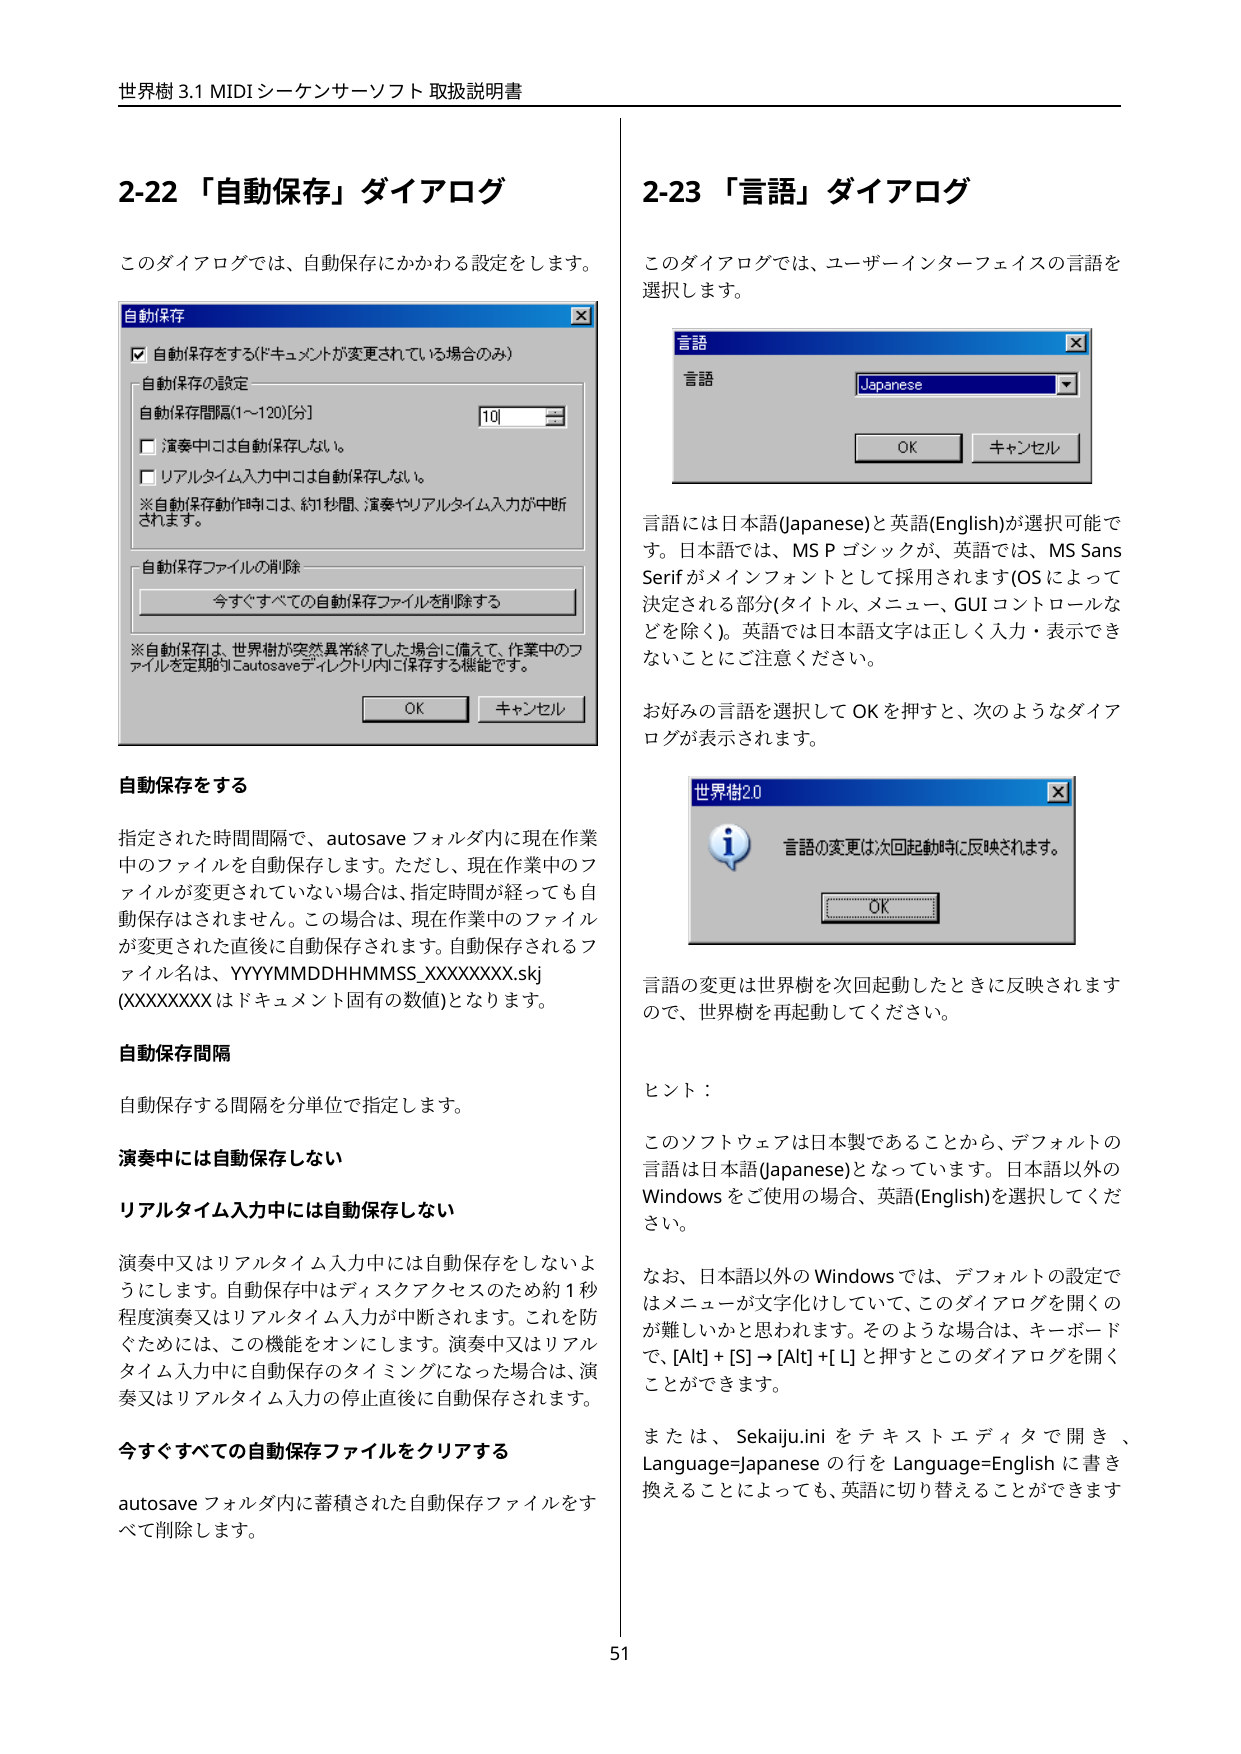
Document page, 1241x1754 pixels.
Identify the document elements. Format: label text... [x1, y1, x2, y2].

text autosaveフォルダ内に蓄積された自動保存ファイルをすべて削除します。 [118, 1489, 598, 1543]
picture [688, 776, 1076, 945]
text このソフトウェアは日本製であることから、デフォルトの言語は日本語(Japanese)となっています。日本語以外のWindowsをご使用の場合、英語(English)を選択してください。 [642, 1128, 1122, 1236]
text 指定された時間間隔で、autosaveフォルダ内に現在作業中のファイルを自動保存します。ただし、現在作業中のファイルが変更されていない場合は、指定時間が経っても自動保存はされません。この場合は、現在作業中のファイルが変更された直後に自動保存されます。自動保存されるファイル名は、YYYYMMDDHHMMSS_XXXXXXXX.skj [118, 824, 598, 986]
subtitle 2-22 「自動保存」ダイアログ [118, 169, 598, 211]
text お好みの言語を選択してOKを押すと、次のようなダイアログが表示されます。 [642, 696, 1122, 750]
text 自動保存する間隔を分単位で指定します。 [118, 1091, 598, 1118]
text または、Sekaiju.iniをテキストエディタで開き、Language=Japaneseの行をLanguage=Englishに書き換えることによっても、英語に切り替えることができます。 [642, 1422, 1122, 1503]
text なお、日本語以外のWindowsでは、デフォルトの設定ではメニューが文字化けしていて、このダイアログを開くのが難しいかと思われます。そのような場合は、キーボードで、[Alt] + [S] → [Alt] +[ L] と押すとこのダイアログを開くことができます。 [642, 1261, 1122, 1396]
subtitle 2-23 「言語」ダイアログ [642, 169, 1122, 211]
text 言語には日本語(Japanese)と英語(English)が選択可能です。日本語では、MS P ゴシックが、英語では、MS Sans Serifがメインフォントとして採用されます(OSによって決定される部分(タイトル、メニュー、GUIコントロールなどを除く)。英語では日本語文字は正しく入力・表示できないことにご注意ください。 [642, 509, 1122, 671]
text 演奏中には自動保存しない [118, 1143, 598, 1171]
text 言語の変更は世界樹を次回起動したときに反映されますので、世界樹を再起動してください。 [642, 971, 1122, 1024]
text このダイアログでは、ユーザーインターフェイスの言語を選択します。 [642, 249, 1122, 303]
text ヒント： [642, 1076, 1122, 1102]
text 演奏中又はリアルタイム入力中には自動保存をしないようにします。自動保存中はディスクアクセスのため約1秒程度演奏又はリアルタイム入力が中断されます。これを防ぐためには、この機能をオンにします。演奏中又はリアルタイム入力中に自動保存のタイミングになった場合は、演奏又はリアルタイム入力の停止直後に自動保存されます。 [118, 1249, 598, 1411]
text 自動保存間隔 [118, 1038, 598, 1065]
text 自動保存をする [118, 771, 598, 798]
text このダイアログでは、自動保存にかかわる設定をします。 [118, 249, 598, 276]
text 今すぐすべての自動保存ファイルをクリアする [118, 1436, 598, 1463]
picture [118, 301, 598, 746]
text (XXXXXXXXはドキュメント固有の数値)となります。 [118, 986, 598, 1013]
text リアルタイム入力中には自動保存しない [118, 1196, 598, 1223]
picture [672, 328, 1093, 484]
